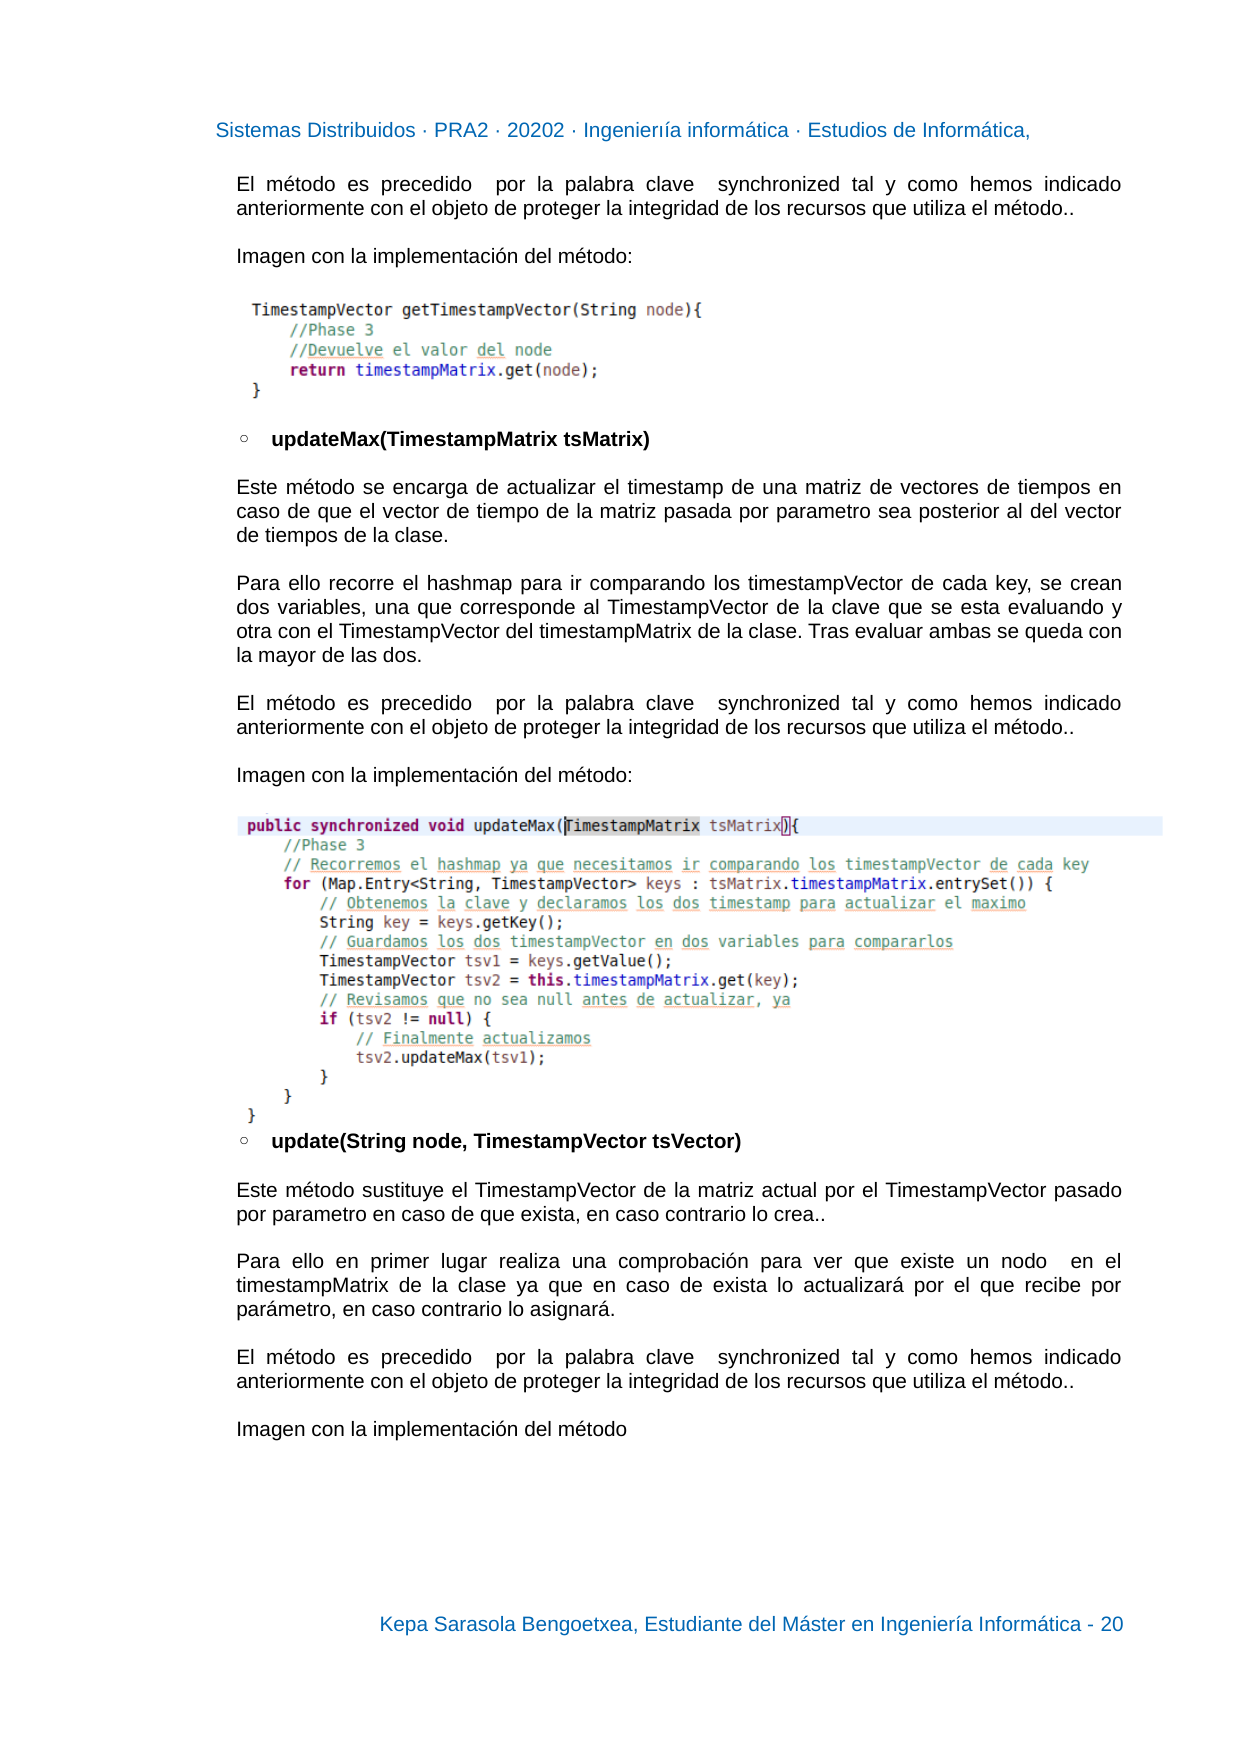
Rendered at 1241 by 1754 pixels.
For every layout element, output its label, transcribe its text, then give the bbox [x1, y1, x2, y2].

list update(String node, TimestampVector tsVector) [236, 810, 1123, 1153]
list Este método sustituye el TimestampVector de la matriz actual por el TimestampVector pasado por parametro en caso de que exista, en caso contrario lo crea.. [198, 1177, 1123, 1225]
list El método es precedido por la palabra clave synchronized tal y como hemos indicado anteriormente con el objeto de proteger la integridad de los recursos que utiliza el método.. [198, 691, 1123, 738]
picture [237, 813, 1163, 1130]
list Imagen con la implementación del método [198, 1417, 1123, 1441]
list Imagen con la implementación del método: [198, 762, 1123, 786]
list updateMax(TimestampMatrix tsMatrix) [236, 427, 1123, 451]
list El método es precedido por la palabra clave synchronized tal y como hemos indicado anteriormente con el objeto de proteger la integridad de los recursos que utiliza el método.. [198, 172, 1123, 219]
list Para ello recorre el hashmap para ir comparando los timestampVector de cada key, se crean dos variables, una que corresponde al TimestampVector de la clave que se esta evaluando y otra con el TimestampVector del timestampMatrix de la clase. Tras evaluar ambas se queda con la mayor de las dos. [198, 571, 1123, 667]
list Imagen con la implementación del método: [198, 243, 1123, 267]
list Este método se encarga de actualizar el timestamp de una matriz de vectores de tiempos en caso de que el vector de tiempo de la matriz pasada por parametro sea posterior al del vector de tiempos de la clase. [198, 475, 1123, 547]
picture [246, 299, 1045, 403]
list Para ello en primer lugar realiza una comprobación para ver que existe un nodo en el timestampMatrix de la clase ya que en caso de exista lo actualizará por el que recibe por parámetro, en caso contrario lo asignará. [198, 1249, 1123, 1321]
list El método es precedido por la palabra clave synchronized tal y como hemos indicado anteriormente con el objeto de proteger la integridad de los recursos que utiliza el método.. [198, 1345, 1123, 1393]
